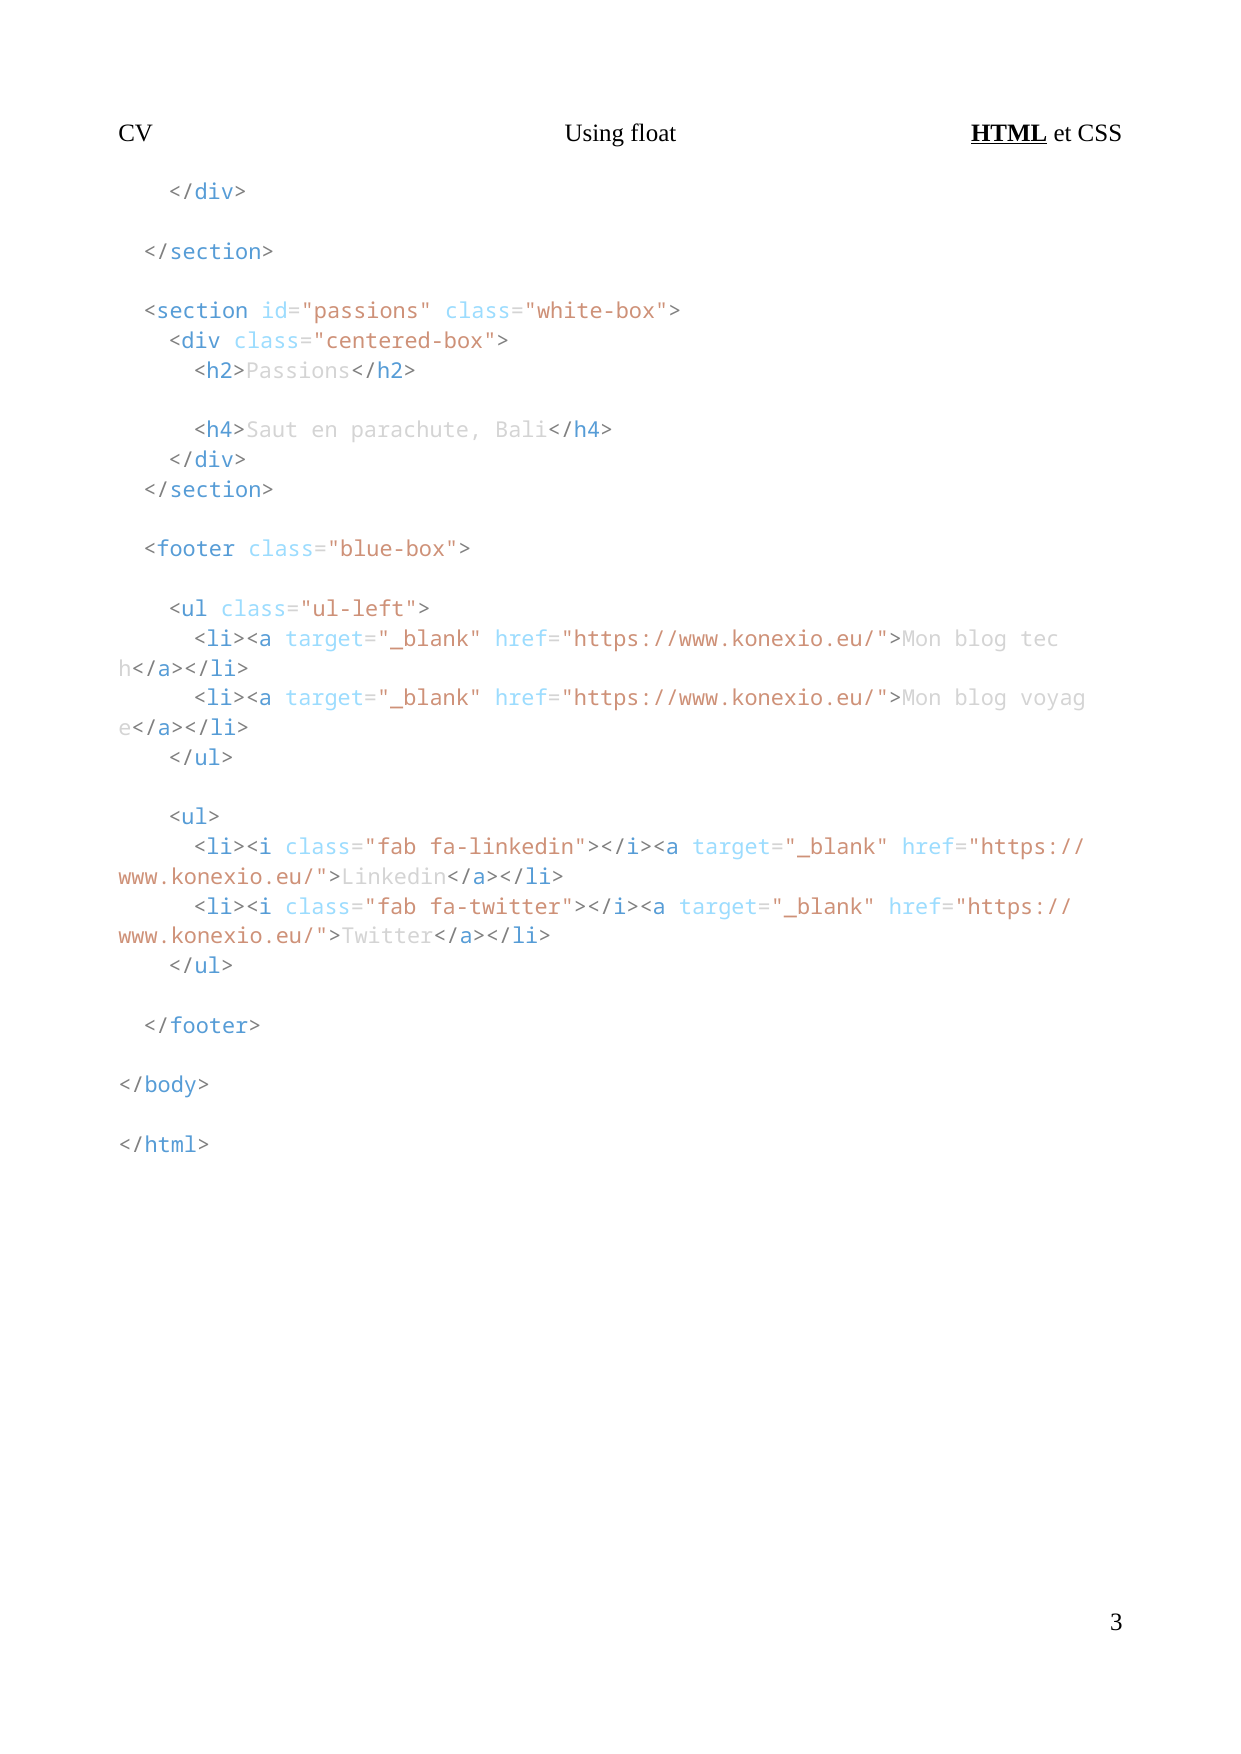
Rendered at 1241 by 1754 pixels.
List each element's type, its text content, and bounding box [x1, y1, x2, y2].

text </div> [118, 176, 1122, 206]
text <h4>Saut en parachute, Bali</h4> [118, 414, 1122, 444]
text <footer class="blue-box"> [118, 533, 1122, 563]
text <li><a target="_blank" href="https://www.konexio.eu/">Mon blog tech</a></li> [118, 623, 1122, 682]
text <h2>Passions</h2> [118, 355, 1122, 385]
text <section id="passions" class="white-box"> [118, 295, 1122, 325]
text </div> [118, 444, 1122, 474]
text <ul> [118, 801, 1122, 831]
text </footer> [118, 1010, 1122, 1039]
text </html> [118, 1129, 1122, 1158]
text </section> [118, 236, 1122, 266]
text </ul> [118, 742, 1122, 772]
text <ul class="ul-left"> [118, 593, 1122, 623]
text <li><a target="_blank" href="https://www.konexio.eu/">Mon blog voyage</a></li> [118, 682, 1122, 742]
text <div class="centered-box"> [118, 325, 1122, 355]
text </body> [118, 1069, 1122, 1099]
text <li><i class="fab fa-twitter"></i><a target="_blank" href="https://www.konexio.eu/">Twitter</a></li> [118, 891, 1122, 950]
text <li><i class="fab fa-linkedin"></i><a target="_blank" href="https://www.konexio.eu/">Linkedin</a></li> [118, 831, 1122, 891]
text </section> [118, 474, 1122, 504]
text </ul> [118, 950, 1122, 980]
